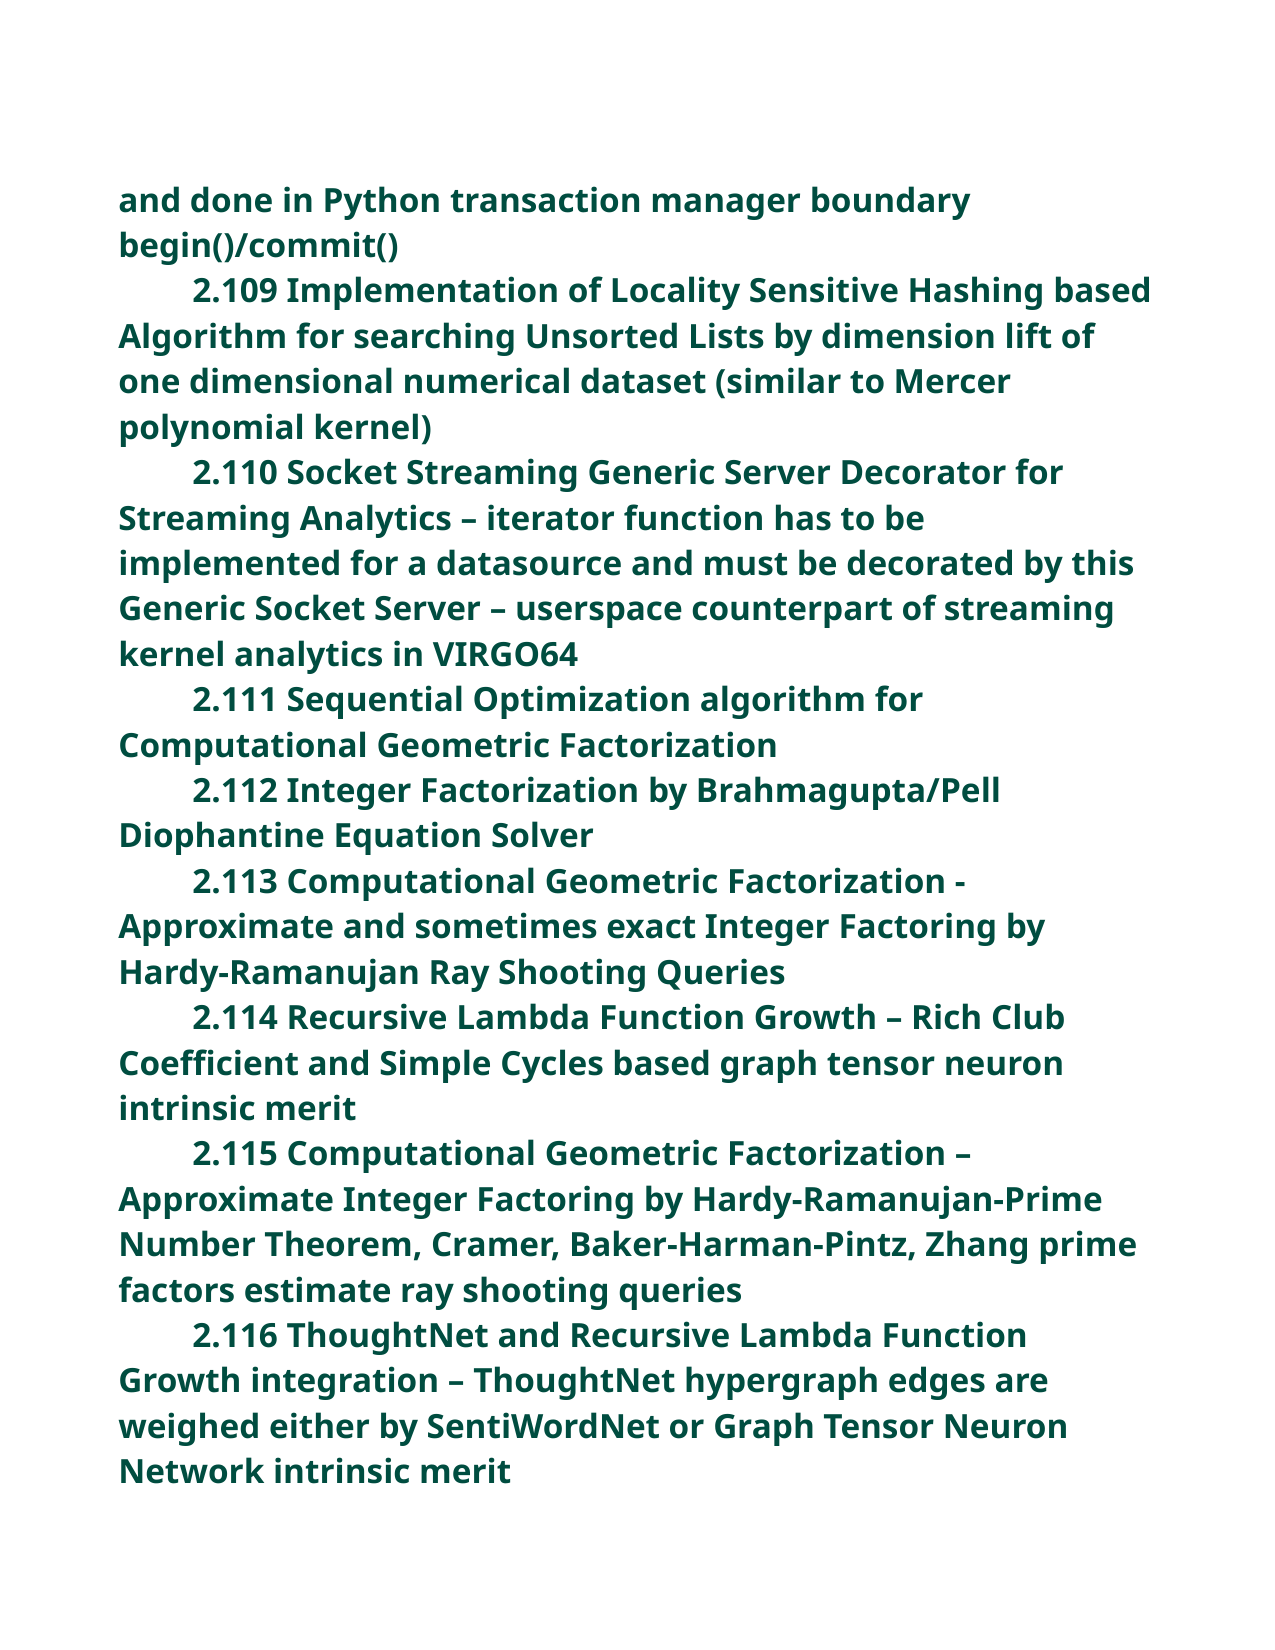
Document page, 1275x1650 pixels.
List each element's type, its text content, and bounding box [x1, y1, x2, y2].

text and done in Python transaction manager boundary begin()/commit() [118, 176, 1157, 267]
text 2.111 Sequential Optimization algorithm for Computational Geometric Factorization [118, 676, 1157, 767]
text 2.113 Computational Geometric Factorization - Approximate and sometimes exact Integer Factoring by Hardy-Ramanujan Ray Shooting Queries [118, 858, 1157, 994]
text 2.110 Socket Streaming Generic Server Decorator for Streaming Analytics – iterator function has to be implemented for a datasource and must be decorated by this Generic Socket Server – userspace counterpart of streaming kernel analytics in VIRGO64 [118, 449, 1157, 676]
text 2.109 Implementation of Locality Sensitive Hashing based Algorithm for searching Unsorted Lists by dimension lift of one dimensional numerical dataset (similar to Mercer polynomial kernel) [118, 267, 1157, 449]
text 2.114 Recursive Lambda Function Growth – Rich Club Coefficient and Simple Cycles based graph tensor neuron intrinsic merit [118, 994, 1157, 1130]
text 2.115 Computational Geometric Factorization – Approximate Integer Factoring by Hardy-Ramanujan-Prime Number Theorem, Cramer, Baker-Harman-Pintz, Zhang prime factors estimate ray shooting queries [118, 1130, 1157, 1312]
text 2.116 ThoughtNet and Recursive Lambda Function Growth integration – ThoughtNet hypergraph edges are weighed either by SentiWordNet or Graph Tensor Neuron Network intrinsic merit [118, 1312, 1157, 1493]
text 2.112 Integer Factorization by Brahmagupta/Pell Diophantine Equation Solver [118, 767, 1157, 858]
